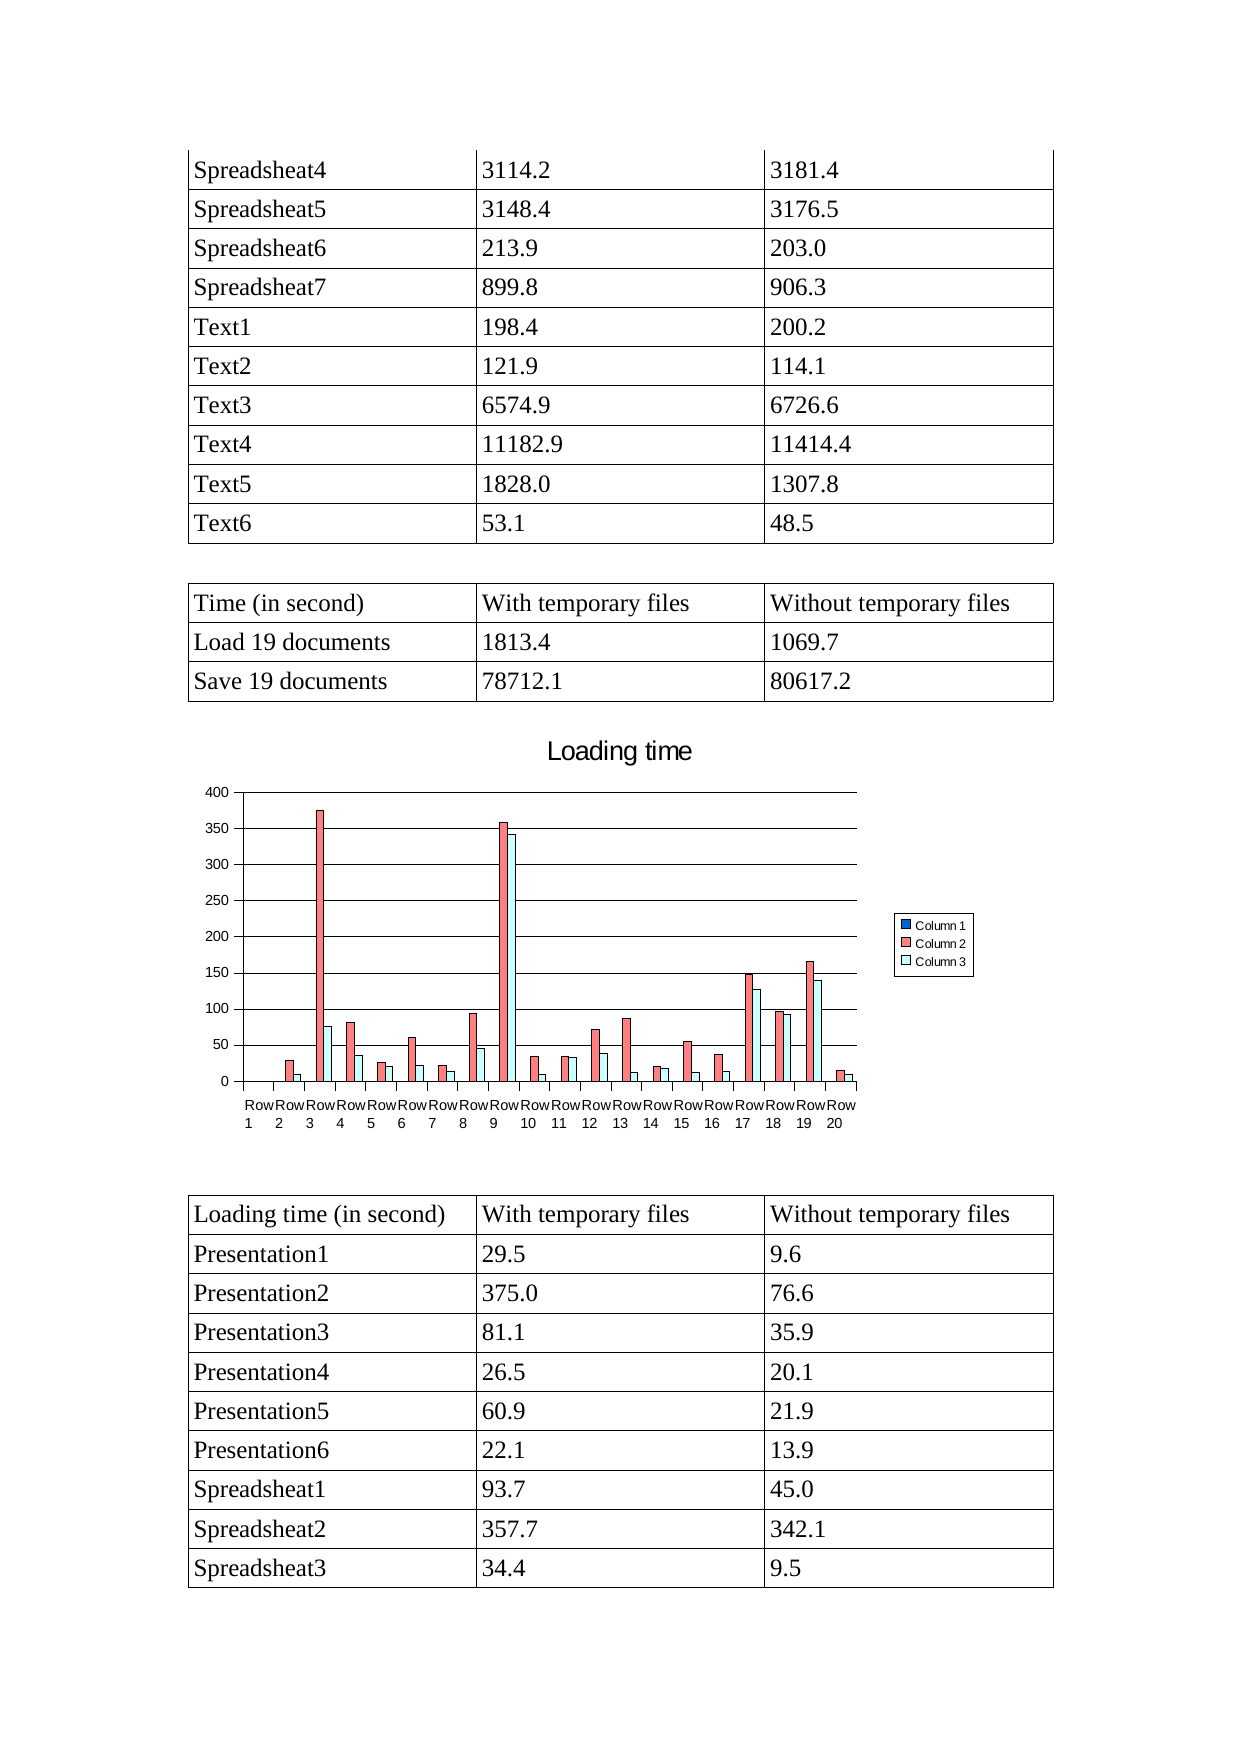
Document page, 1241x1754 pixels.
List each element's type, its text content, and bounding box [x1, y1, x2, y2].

table_cell Presentation3 [189, 1314, 476, 1352]
table_header Time (in second) [189, 584, 476, 622]
table_cell 78712.1 [477, 662, 764, 701]
table_cell Text2 [189, 347, 476, 385]
table_cell Presentation2 [189, 1274, 476, 1313]
table_cell Text3 [189, 386, 476, 425]
table_cell Text6 [189, 504, 476, 543]
table_cell 29.5 [477, 1235, 764, 1273]
table_cell Save 19 documents [189, 662, 476, 701]
table_cell 34.4 [477, 1549, 764, 1587]
table_cell 121.9 [477, 347, 764, 385]
table_cell Load 19 documents [189, 623, 476, 661]
table_cell Spreadsheat4 [189, 150, 476, 189]
table_cell Presentation4 [189, 1353, 476, 1391]
table_cell 81.1 [477, 1314, 764, 1352]
table_cell Presentation1 [189, 1235, 476, 1273]
table_cell 198.4 [477, 308, 764, 346]
table_cell 20.1 [765, 1353, 1053, 1391]
table_cell Spreadsheat2 [189, 1510, 476, 1548]
table_cell 93.7 [477, 1471, 764, 1509]
table_cell 6726.6 [765, 386, 1053, 425]
table_cell 1069.7 [765, 623, 1053, 661]
table_cell 899.8 [477, 269, 764, 307]
table_cell 35.9 [765, 1314, 1053, 1352]
table_cell Spreadsheat3 [189, 1549, 476, 1587]
table_cell 48.5 [765, 504, 1053, 543]
table_cell 203.0 [765, 229, 1053, 268]
table_header Loading time (in second) [189, 1196, 476, 1234]
table_cell 45.0 [765, 1471, 1053, 1509]
table_cell 21.9 [765, 1392, 1053, 1430]
table_cell 9.6 [765, 1235, 1053, 1273]
table_cell Spreadsheat1 [189, 1471, 476, 1509]
table_cell 80617.2 [765, 662, 1053, 701]
table_header With temporary files [477, 1196, 764, 1234]
table_cell 6574.9 [477, 386, 764, 425]
table_cell Text4 [189, 426, 476, 464]
table_header Without temporary files [765, 584, 1053, 622]
table_cell 60.9 [477, 1392, 764, 1430]
table_cell Text5 [189, 465, 476, 503]
table_cell Spreadsheat6 [189, 229, 476, 268]
table_cell 906.3 [765, 269, 1053, 307]
table_cell Text1 [189, 308, 476, 346]
table_cell 200.2 [765, 308, 1053, 346]
table_cell 1813.4 [477, 623, 764, 661]
table_cell 3114.2 [477, 150, 764, 189]
table_cell 53.1 [477, 504, 764, 543]
table_cell Presentation5 [189, 1392, 476, 1430]
table_cell 22.1 [477, 1431, 764, 1470]
table_cell 3176.5 [765, 190, 1053, 228]
table_cell 76.6 [765, 1274, 1053, 1313]
table_cell 213.9 [477, 229, 764, 268]
table_header With temporary files [477, 584, 764, 622]
table_cell 342.1 [765, 1510, 1053, 1548]
table_cell 3181.4 [765, 150, 1053, 189]
table_cell 375.0 [477, 1274, 764, 1313]
table_cell 1307.8 [765, 465, 1053, 503]
table_cell Presentation6 [189, 1431, 476, 1470]
table_cell 11182.9 [477, 426, 764, 464]
table_cell 1828.0 [477, 465, 764, 503]
table_cell 11414.4 [765, 426, 1053, 464]
table_header Without temporary files [765, 1196, 1053, 1234]
table_cell 13.9 [765, 1431, 1053, 1470]
table_cell 3148.4 [477, 190, 764, 228]
table_cell 26.5 [477, 1353, 764, 1391]
table_cell Spreadsheat5 [189, 190, 476, 228]
table_cell 9.5 [765, 1549, 1053, 1587]
table_cell 114.1 [765, 347, 1053, 385]
table_cell 357.7 [477, 1510, 764, 1548]
table_cell Spreadsheat7 [189, 269, 476, 307]
